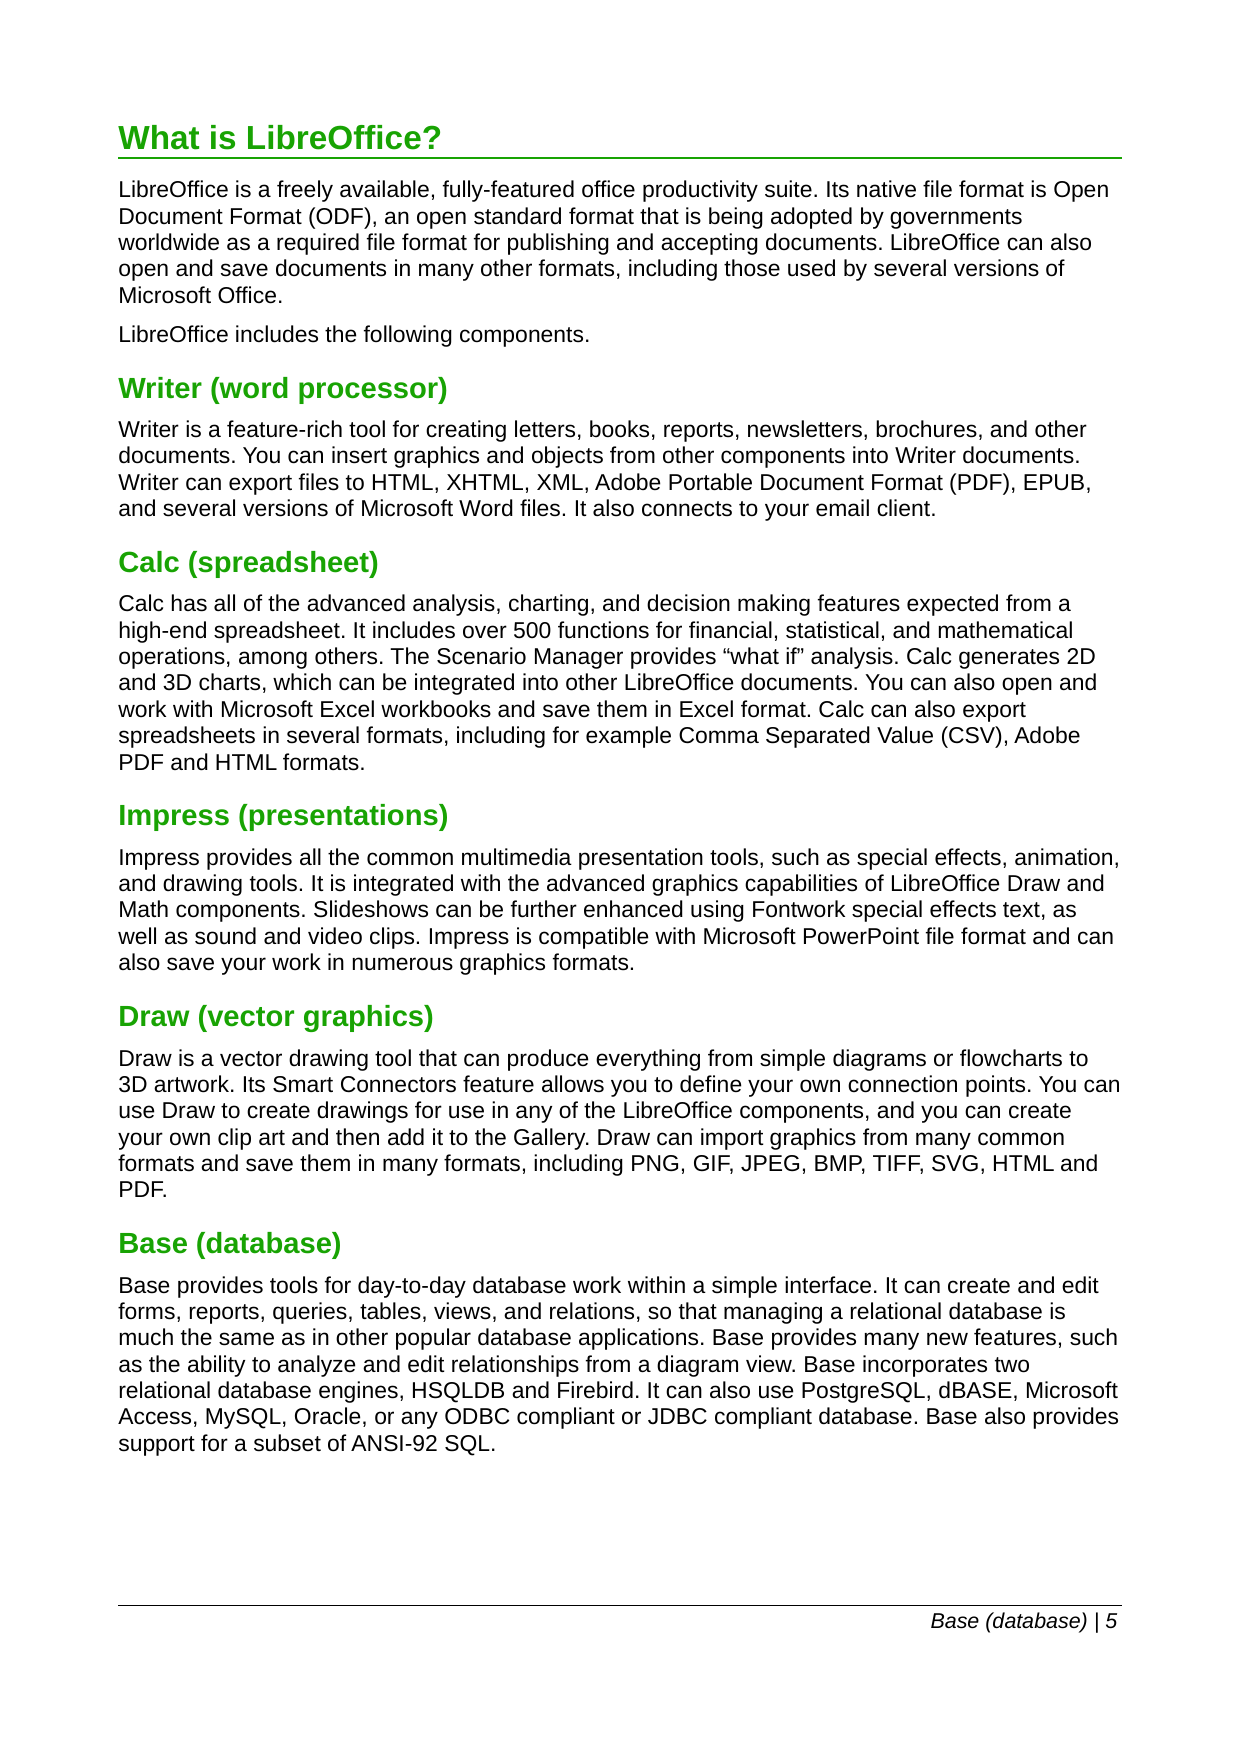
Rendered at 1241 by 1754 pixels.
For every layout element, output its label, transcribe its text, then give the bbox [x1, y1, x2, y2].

text Writer is a feature-rich tool for creating letters, books, reports, newsletters, brochures, and other documents. You can insert graphics and objects from other components into Writer documents. Writer can export files to HTML, XHTML, XML, Adobe Portable Document Format (PDF), EPUB, and several versions of Microsoft Word files. It also connects to your email client. [118, 416, 1122, 521]
subtitle Base (database) [118, 1226, 1122, 1260]
subtitle Writer (word processor) [118, 371, 1122, 404]
text LibreOffice includes the following components. [118, 321, 1122, 347]
text LibreOffice is a freely available, fully-featured office productivity suite. Its native file format is Open Document Format (ODF), an open standard format that is being adopted by governments worldwide as a required file format for publishing and accepting documents. LibreOffice can also open and save documents in many other formats, including those used by several versions of Microsoft Office. [118, 176, 1122, 308]
subtitle Calc (spreadsheet) [118, 545, 1122, 578]
subtitle Draw (vector graphics) [118, 999, 1122, 1033]
text Impress provides all the common multimedia presentation tools, such as special effects, animation, and drawing tools. It is integrated with the advanced graphics capabilities of LibreOffice Draw and Math components. Slideshows can be further enhanced using Fontwork special effects text, as well as sound and video clips. Impress is compatible with Microsoft PowerPoint file format and can also save your work in numerous graphics formats. [118, 844, 1122, 976]
subtitle What is LibreOffice? [118, 118, 1122, 157]
text Base provides tools for day-to-day database work within a simple interface. It can create and edit forms, reports, queries, tables, views, and relations, so that managing a relational database is much the same as in other popular database applications. Base provides many new features, such as the ability to analyze and edit relationships from a diagram view. Base incorporates two relational database engines, HSQLDB and Firebird. It can also use PostgreSQL, dBASE, Microsoft Access, MySQL, Oracle, or any ODBC compliant or JDBC compliant database. Base also provides support for a subset of ANSI-92 SQL. [118, 1272, 1122, 1456]
text Draw is a vector drawing tool that can produce everything from simple diagrams or flowcharts to 3D artwork. Its Smart Connectors feature allows you to define your own connection points. You can use Draw to create drawings for use in any of the LibreOffice components, and you can create your own clip art and then add it to the Gallery. Draw can import graphics from many common formats and save them in many formats, including PNG, GIF, JPEG, BMP, TIFF, SVG, HTML and PDF. [118, 1044, 1122, 1203]
text Calc has all of the advanced analysis, charting, and decision making features expected from a high-end spreadsheet. It includes over 500 functions for financial, statistical, and mathematical operations, among others. The Scenario Manager provides “what if” analysis. Calc generates 2D and 3D charts, which can be integrated into other LibreOffice documents. You can also open and work with Microsoft Excel workbooks and save them in Excel format. Calc can also export spreadsheets in several formats, including for example Comma Separated Value (CSV), Adobe PDF and HTML formats. [118, 590, 1122, 775]
subtitle Impress (presentations) [118, 798, 1122, 832]
